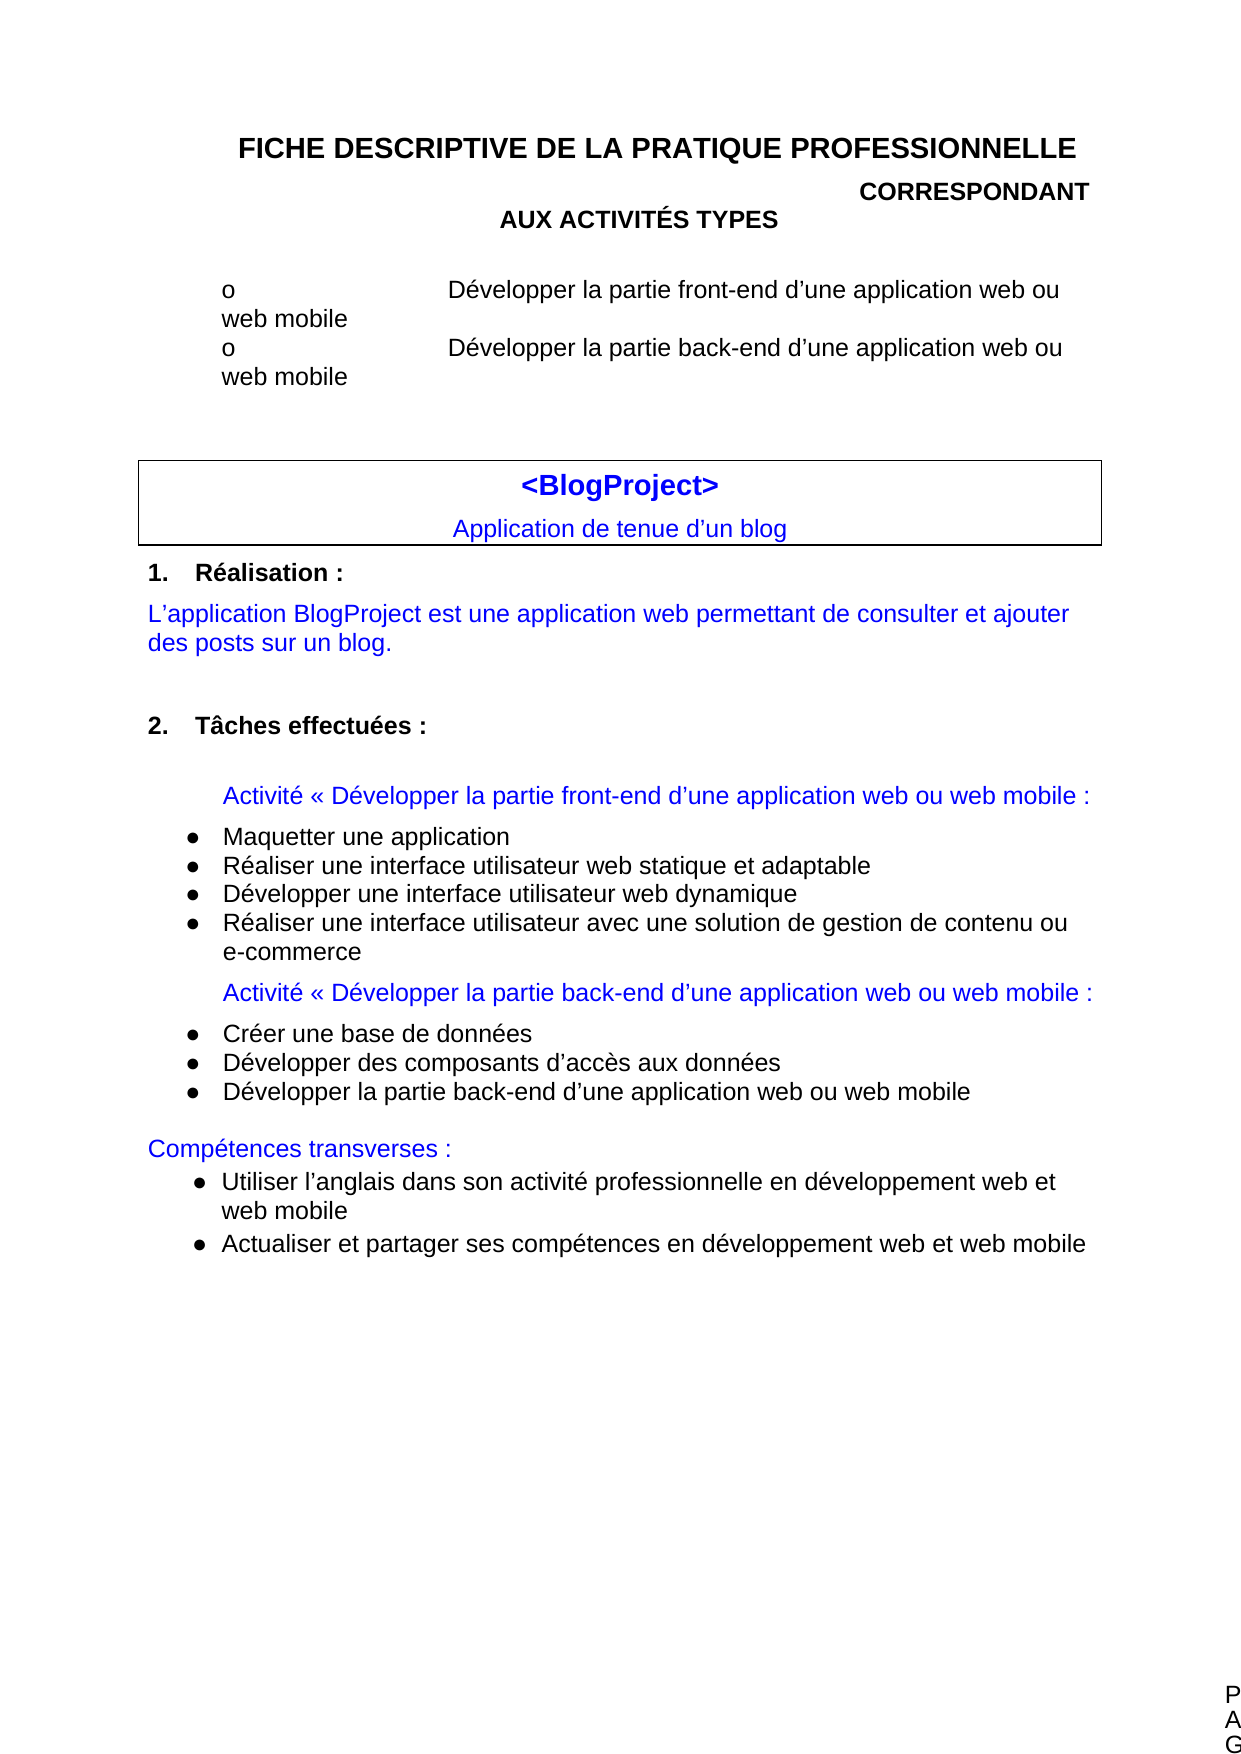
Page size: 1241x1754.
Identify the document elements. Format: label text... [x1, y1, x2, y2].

list Créer une base de données [185, 1019, 1092, 1048]
text <BlogProject> [139, 461, 1101, 501]
list Activité « Développer la partie back-end d’une application web ou web mobile : [148, 978, 1153, 1007]
list Développer une interface utilisateur web dynamique [185, 879, 1092, 908]
list Tâches effectuées : [148, 711, 1092, 768]
list Développer la partie front-end d’une application web ou web mobile [221, 275, 1092, 333]
list Développer des composants d’accès aux données [185, 1048, 1092, 1077]
list Développer la partie back-end d’une application web ou web mobile [185, 1077, 1092, 1106]
list Développer la partie back-end d’une application web ou web mobile [221, 333, 1092, 390]
text Application de tenue d’un blog [139, 506, 1101, 544]
list CORRESPONDANT AUX ACTIVITÉS TYPES [185, 177, 1092, 234]
list Utiliser l’anglais dans son activité professionnelle en développement web et web mobile [192, 1167, 1092, 1225]
list Réalisation : [148, 558, 1092, 587]
list Actualiser et partager ses compétences en développement web et web mobile [192, 1229, 1092, 1258]
text Compétences transverses : [148, 1134, 1092, 1163]
text L’application BlogProject est une application web permettant de consulter et ajouter des posts sur un blog. [148, 599, 1092, 657]
list Réaliser une interface utilisateur avec une solution de gestion de contenu ou e-commerce [185, 908, 1092, 966]
list Activité « Développer la partie front-end d’une application web ou web mobile : [148, 781, 1153, 809]
list Réaliser une interface utilisateur web statique et adaptable [185, 851, 1092, 879]
list FICHE DESCRIPTIVE DE LA PRATIQUE PROFESSIONNELLE [185, 131, 1092, 164]
list Maquetter une application [185, 822, 1092, 851]
